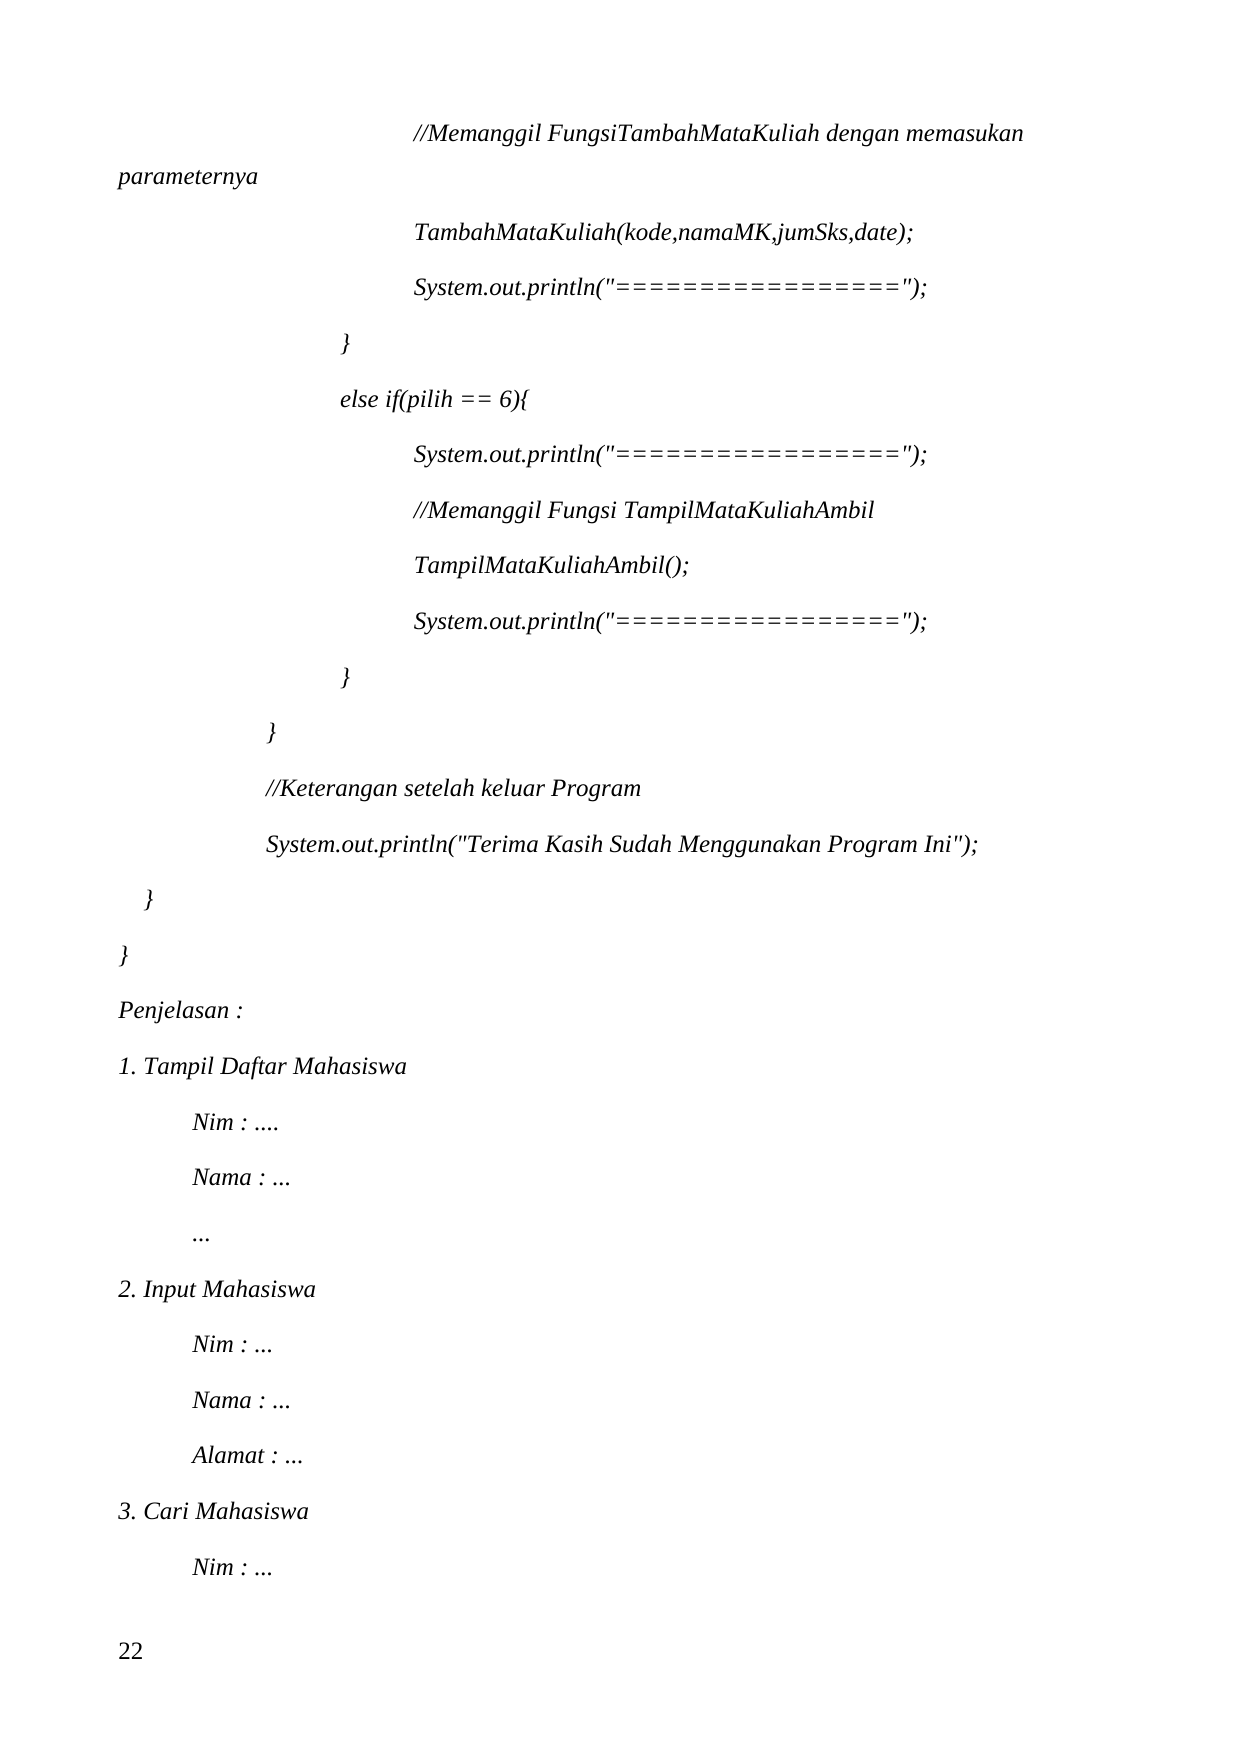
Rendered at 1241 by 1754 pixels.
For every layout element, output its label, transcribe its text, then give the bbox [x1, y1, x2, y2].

text ... [118, 1218, 1122, 1247]
text } [118, 940, 1122, 969]
text 1. Tampil Daftar Mahasiswa [118, 1051, 1122, 1080]
text Nim : ... [118, 1552, 1122, 1581]
text //Memanggil Fungsi TampilMataKuliahAmbil [118, 495, 1122, 524]
text TampilMataKuliahAmbil(); [118, 551, 1122, 579]
text System.out.println("Terima Kasih Sudah Menggunakan Program Ini"); [118, 829, 1122, 857]
text else if(pilih == 6){ [118, 384, 1122, 412]
text } [118, 328, 1122, 357]
text 2. Input Mahasiswa [118, 1274, 1122, 1302]
text System.out.println("================="); [118, 272, 1122, 301]
text TambahMataKuliah(kode,namaMK,jumSks,date); [118, 217, 1122, 246]
text } [118, 717, 1122, 746]
text } [118, 884, 1122, 913]
text Nama : ... [118, 1385, 1122, 1414]
text System.out.println("================="); [118, 439, 1122, 468]
text Penjelasan : [118, 996, 1122, 1024]
text Nim : .... [118, 1107, 1122, 1136]
text //Keterangan setelah keluar Program [118, 773, 1122, 802]
text 3. Cari Mahasiswa [118, 1496, 1122, 1525]
text Alamat : ... [118, 1441, 1122, 1469]
text } [118, 662, 1122, 691]
text Nim : ... [118, 1329, 1122, 1358]
text //Memanggil FungsiTambahMataKuliah dengan memasukan parameternya [118, 118, 1122, 190]
text System.out.println("================="); [118, 606, 1122, 635]
text Nama : ... [118, 1162, 1122, 1191]
